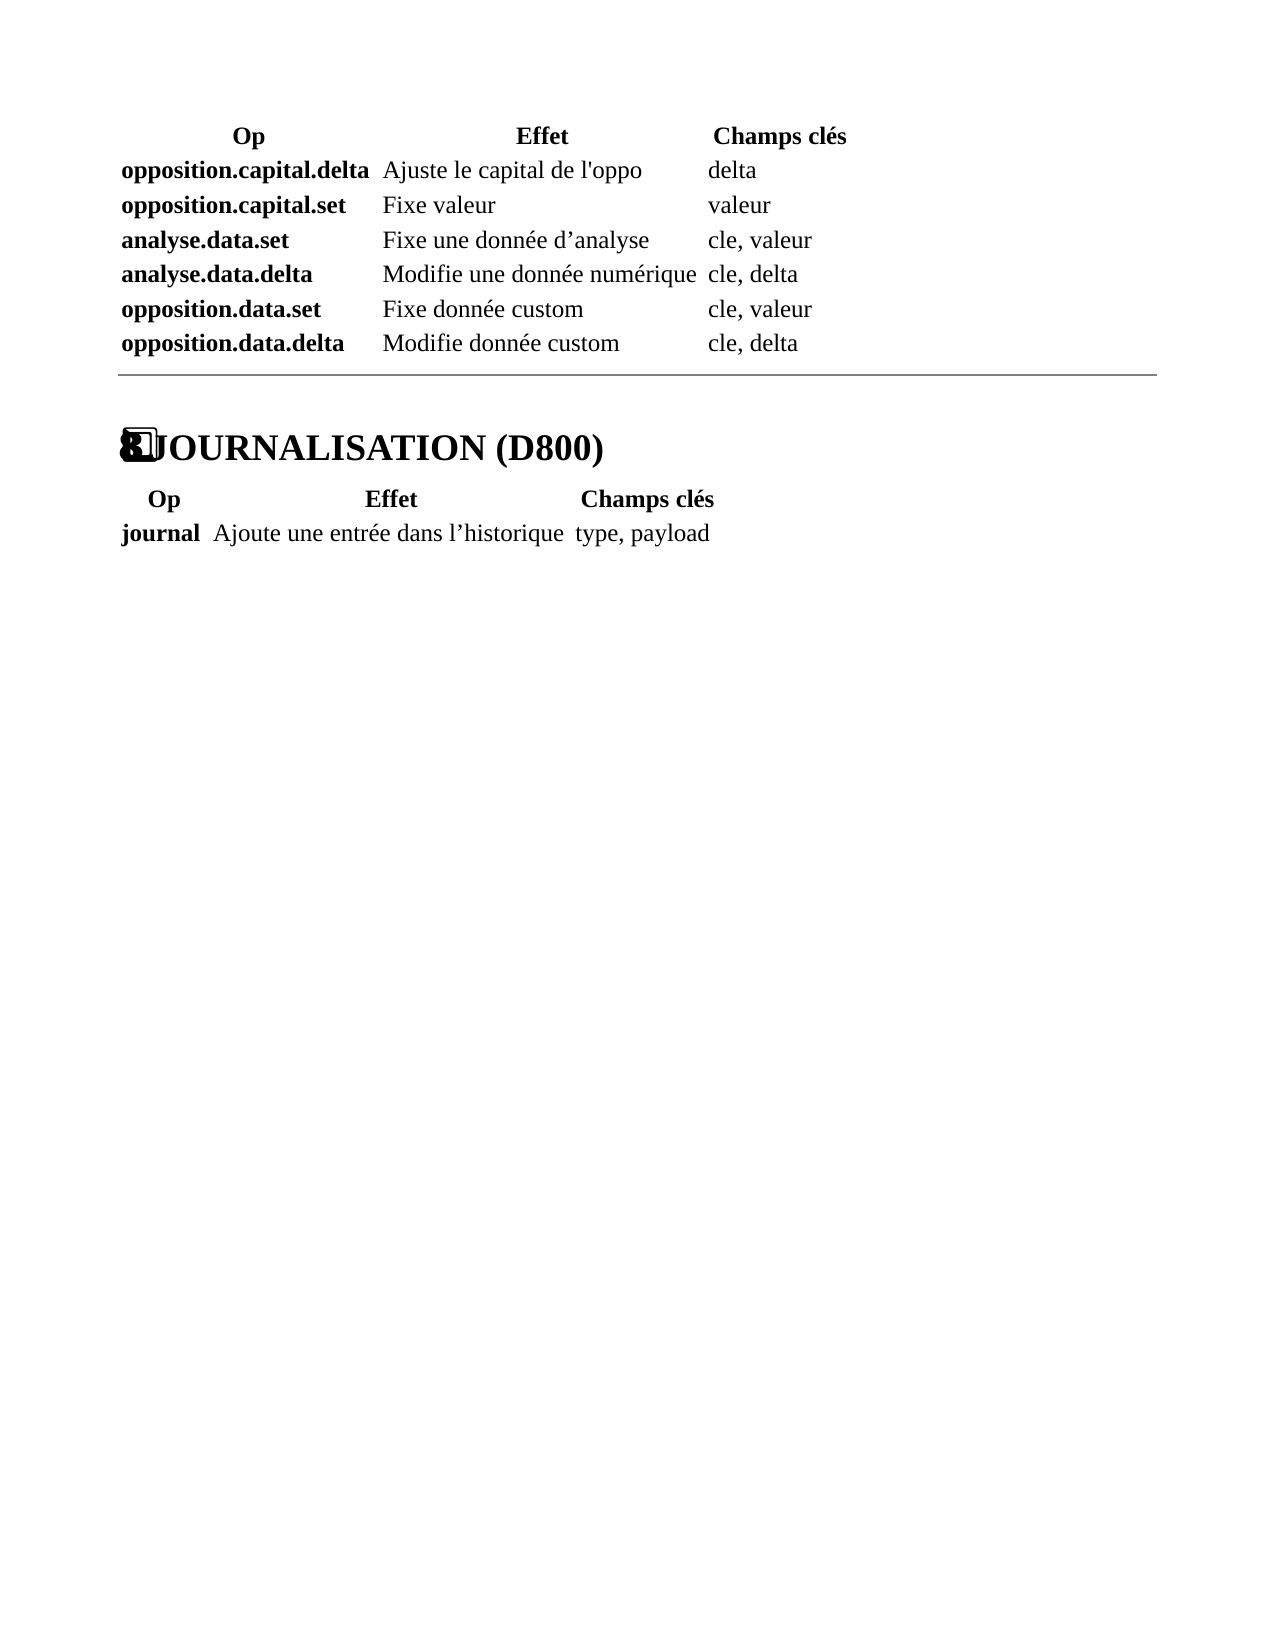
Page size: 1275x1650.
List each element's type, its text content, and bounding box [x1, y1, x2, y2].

table_header Op [118, 118, 379, 153]
table_cell cle, valeur [705, 291, 855, 326]
table_cell delta [705, 153, 855, 187]
table_cell Modifie une donnée numérique [379, 256, 705, 291]
table_cell opposition.data.set [118, 291, 379, 326]
table_cell cle, delta [705, 256, 855, 291]
table_cell Fixe une donnée d’analyse [379, 222, 705, 256]
table_cell journal [118, 516, 210, 550]
table_cell opposition.capital.delta [118, 153, 379, 187]
subtitle 8️⃣ JOURNALISATION (D800) [118, 425, 1157, 468]
table_header Effet [379, 118, 705, 153]
table_cell Fixe donnée custom [379, 291, 705, 326]
table_cell opposition.capital.set [118, 187, 379, 222]
table_header Champs clés [705, 118, 855, 153]
table_header Effet [210, 481, 572, 516]
table_cell valeur [705, 187, 855, 222]
table_cell analyse.data.delta [118, 256, 379, 291]
table_header Champs clés [572, 481, 723, 516]
table_cell cle, valeur [705, 222, 855, 256]
table_cell Modifie donnée custom [379, 326, 705, 360]
table_cell Ajuste le capital de l'oppo [379, 153, 705, 187]
table_cell Fixe valeur [379, 187, 705, 222]
table_cell Ajoute une entrée dans l’historique [210, 516, 572, 550]
table_cell type, payload [572, 516, 723, 550]
table_cell cle, delta [705, 326, 855, 360]
table_cell opposition.data.delta [118, 326, 379, 360]
table_cell analyse.data.set [118, 222, 379, 256]
table_header Op [118, 481, 210, 516]
